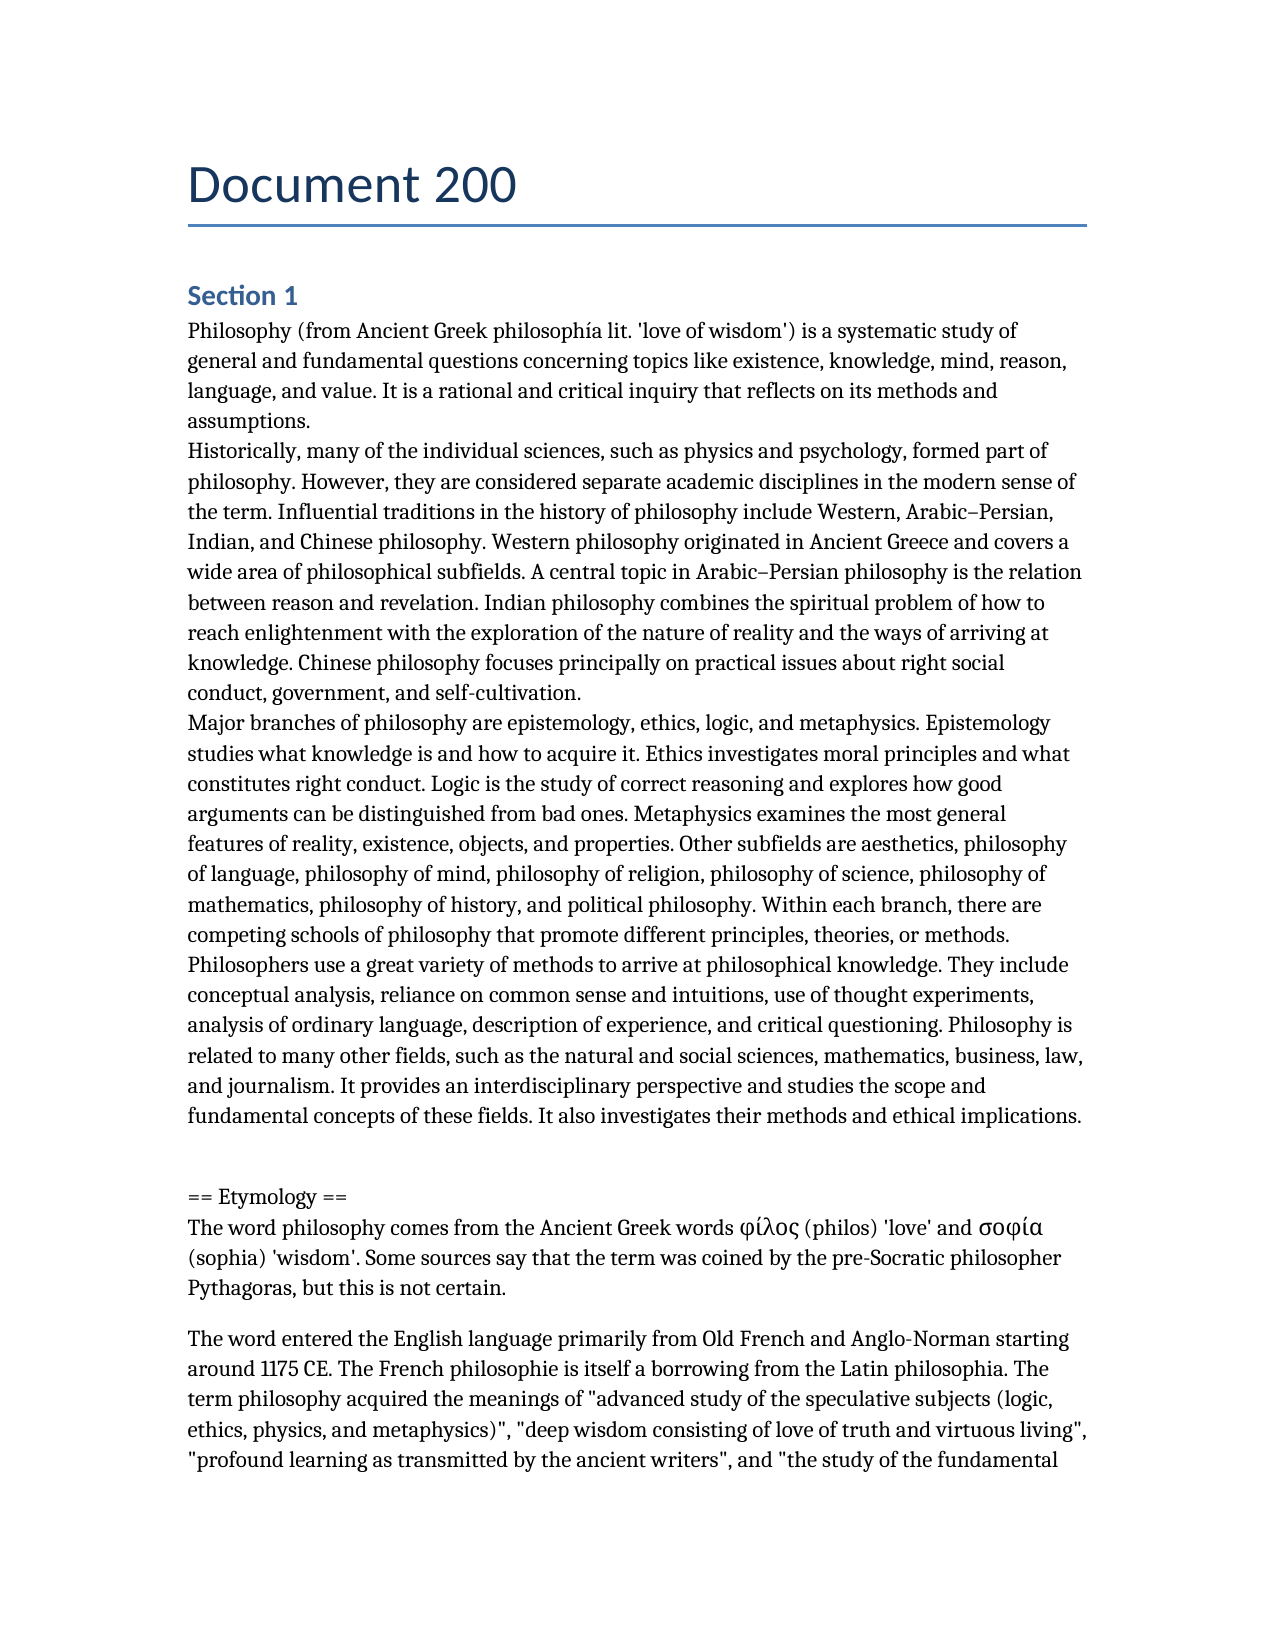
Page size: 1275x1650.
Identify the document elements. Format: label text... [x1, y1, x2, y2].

text Philosophy (from Ancient Greek philosophía lit. 'love of wisdom') is a systematic study of general and fundamental questions concerning topics like existence, knowledge, mind, reason, language, and value. It is a rational and critical inquiry that reflects on its methods and assumptions. Historically, many of the individual sciences, such as physics and psychology, formed part of philosophy. However, they are considered separate academic disciplines in the modern sense of the term. Influential traditions in the history of philosophy include Western, Arabic–Persian, Indian, and Chinese philosophy. Western philosophy originated in Ancient Greece and covers a wide area of philosophical subfields. A central topic in Arabic–Persian philosophy is the relation between reason and revelation. Indian philosophy combines the spiritual problem of how to reach enlightenment with the exploration of the nature of reality and the ways of arriving at knowledge. Chinese philosophy focuses principally on practical issues about right social conduct, government, and self-cultivation. Major branches of philosophy are epistemology, ethics, logic, and metaphysics. Epistemology studies what knowledge is and how to acquire it. Ethics investigates moral principles and what constitutes right conduct. Logic is the study of correct reasoning and explores how good arguments can be distinguished from bad ones. Metaphysics examines the most general features of reality, existence, objects, and properties. Other subfields are aesthetics, philosophy of language, philosophy of mind, philosophy of religion, philosophy of science, philosophy of mathematics, philosophy of history, and political philosophy. Within each branch, there are competing schools of philosophy that promote different principles, theories, or methods. Philosophers use a great variety of methods to arrive at philosophical knowledge. They include conceptual analysis, reliance on common sense and intuitions, use of thought experiments, analysis of ordinary language, description of experience, and critical questioning. Philosophy is related to many other fields, such as the natural and social sciences, mathematics, business, law, and journalism. It provides an interdisciplinary perspective and studies the scope and fundamental concepts of these fields. It also investigates their methods and ethical implications. [187, 317, 1087, 1129]
subtitle Section 1 [187, 277, 1087, 312]
title Document 200 [187, 150, 1087, 227]
text The word entered the English language primarily from Old French and Anglo-Norman starting around 1175 CE. The French philosophie is itself a borrowing from the Latin philosophia. The term philosophy acquired the meanings of "advanced study of the speculative subjects (logic, ethics, physics, and metaphysics)", "deep wisdom consisting of love of truth and virtuous living", "profound learning as transmitted by the ancient writers", and "the study of the fundamental [187, 1326, 1087, 1473]
text == Etymology == The word philosophy comes from the Ancient Greek words φίλος (philos) 'love' and σοφία (sophia) 'wisdom'. Some sources say that the term was coined by the pre-Socratic philosopher Pythagoras, but this is not certain. [187, 1154, 1087, 1301]
